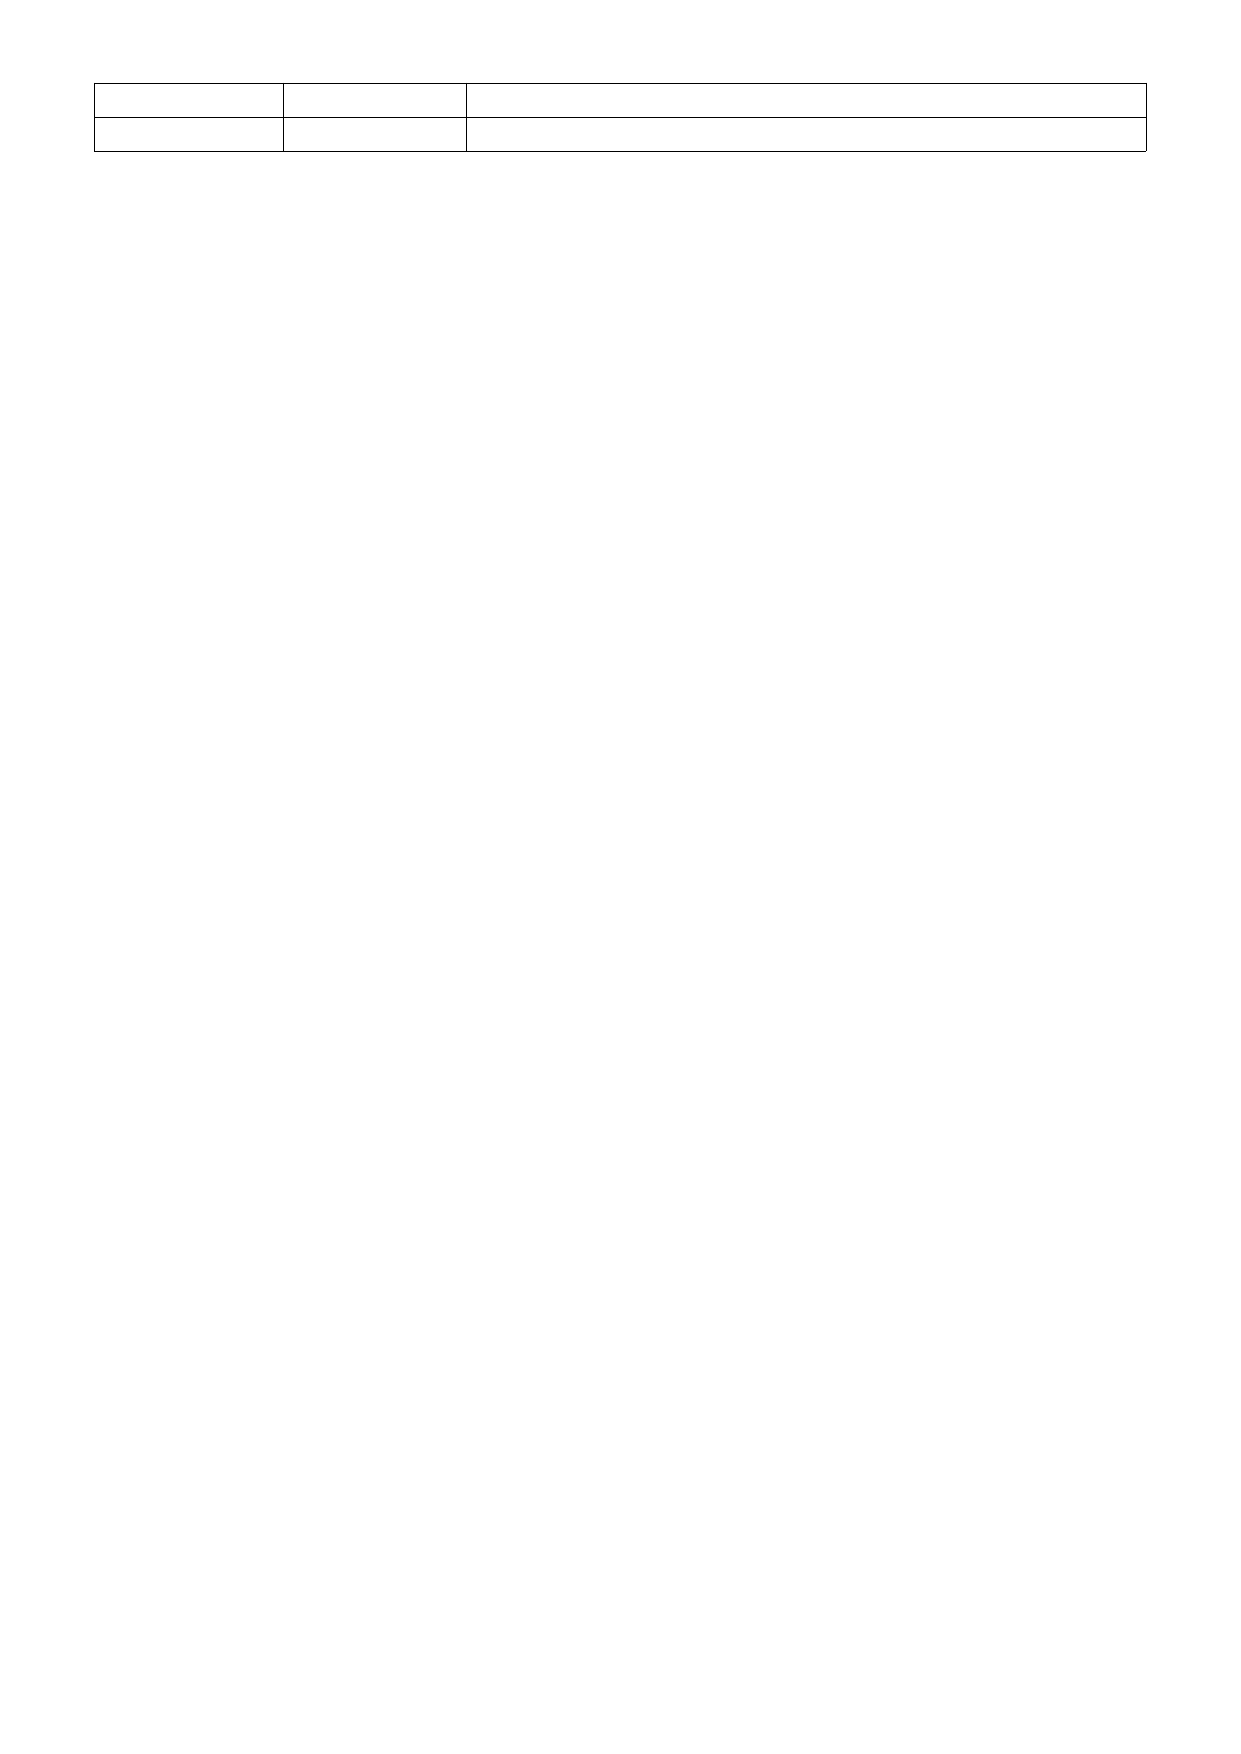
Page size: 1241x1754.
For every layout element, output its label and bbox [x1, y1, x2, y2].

table_cell [467, 84, 1146, 117]
table_cell [95, 118, 283, 151]
table_cell [467, 118, 1146, 151]
table_cell [284, 118, 466, 151]
table_cell [284, 84, 466, 117]
table_cell [95, 84, 283, 117]
